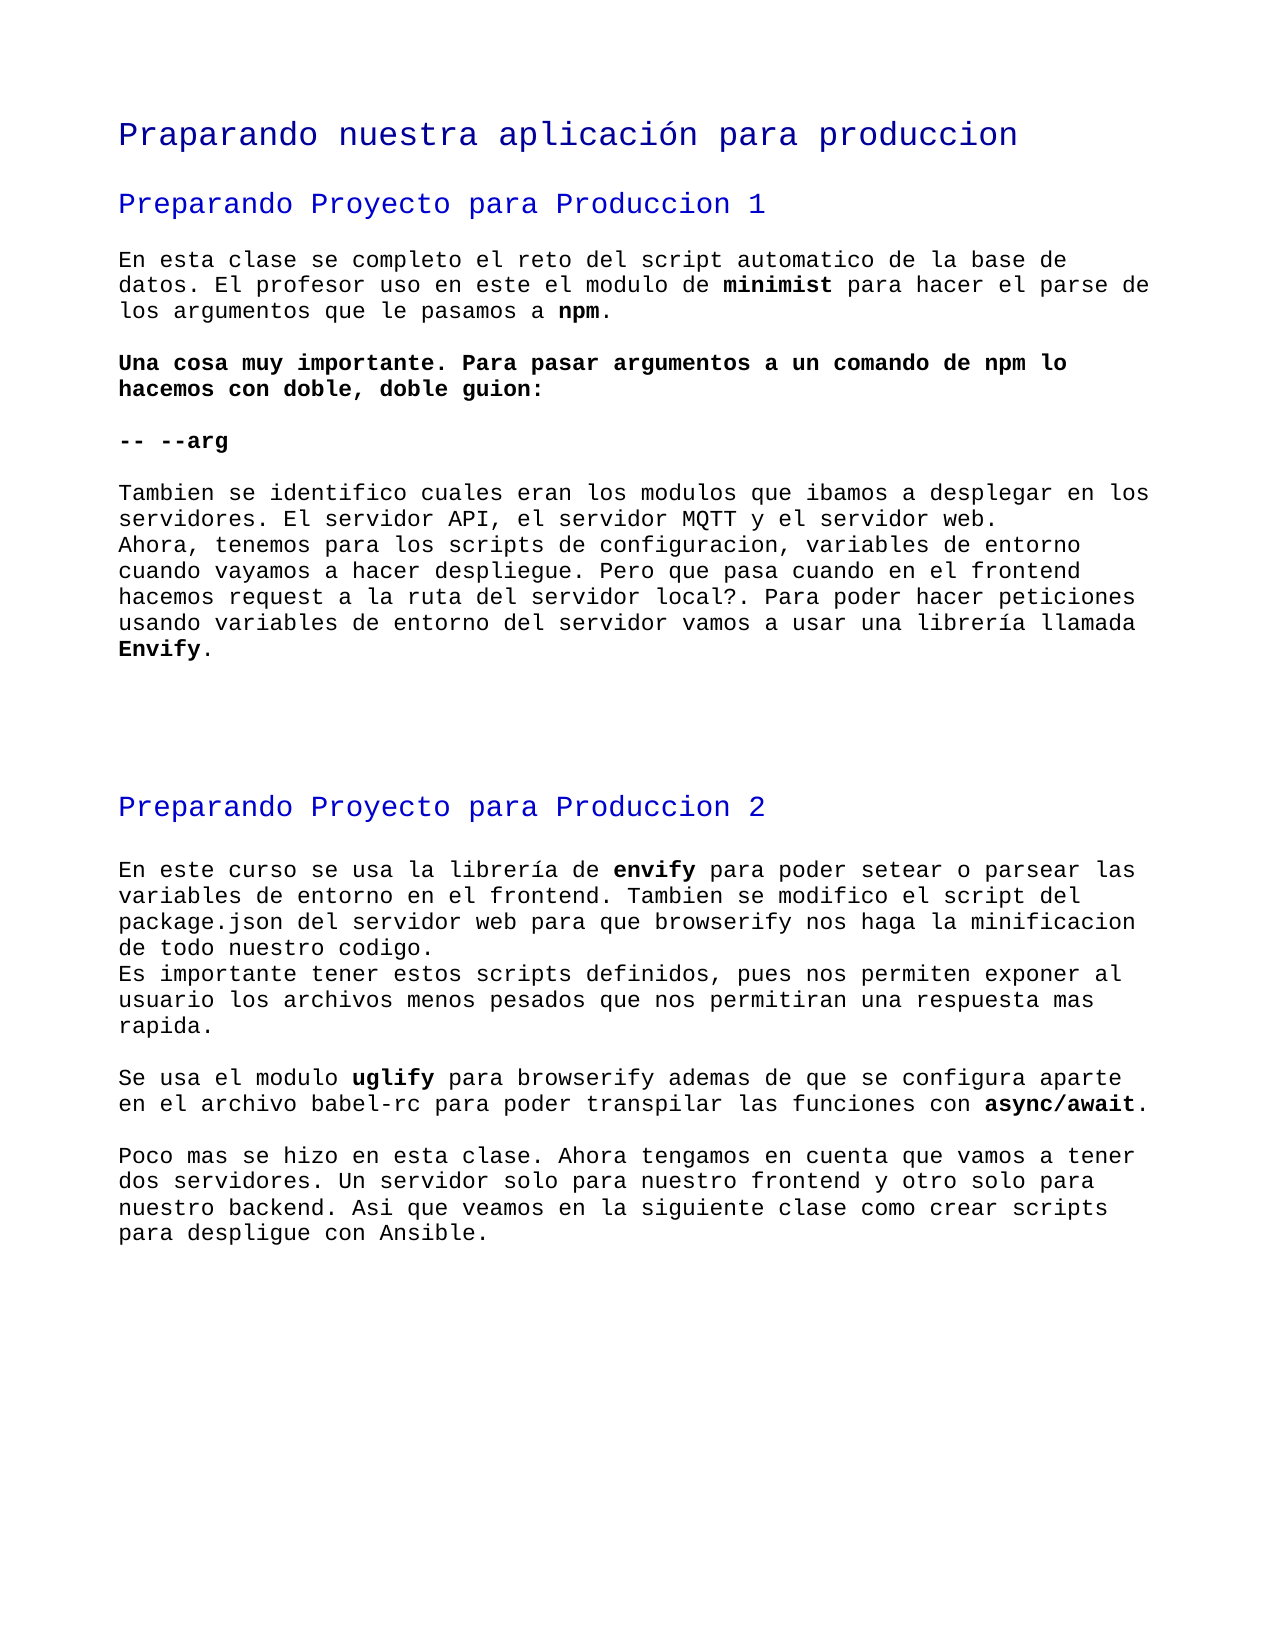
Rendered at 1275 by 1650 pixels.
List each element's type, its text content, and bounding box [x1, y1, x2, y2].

text -- --arg [118, 429, 1157, 455]
text Praparando nuestra aplicación para produccion [118, 118, 1157, 156]
text Es importante tener estos scripts definidos, pues nos permiten exponer al usuario los archivos menos pesados que nos permitiran una respuesta mas rapida. [118, 962, 1157, 1040]
text Ahora, tenemos para los scripts de configuracion, variables de entorno cuando vayamos a hacer despliegue. Pero que pasa cuando en el frontend hacemos request a la ruta del servidor local?. Para poder hacer peticiones usando variables de entorno del servidor vamos a usar una librería llamada Envify. [118, 533, 1157, 663]
text Preparando Proyecto para Produccion 2 [118, 793, 1157, 826]
text En esta clase se completo el reto del script automatico de la base de datos. El profesor uso en este el modulo de minimist para hacer el parse de los argumentos que le pasamos a npm. [118, 248, 1157, 326]
text Una cosa muy importante. Para pasar argumentos a un comando de npm lo hacemos con doble, doble guion: [118, 352, 1157, 403]
text En este curso se usa la librería de envify para poder setear o parsear las variables de entorno en el frontend. Tambien se modifico el script del package.json del servidor web para que browserify nos haga la minificacion de todo nuestro codigo. [118, 859, 1157, 962]
text Poco mas se hizo en esta clase. Ahora tengamos en cuenta que vamos a tener dos servidores. Un servidor solo para nuestro frontend y otro solo para nuestro backend. Asi que veamos en la siguiente clase como crear scripts para despligue con Ansible. [118, 1144, 1157, 1248]
text Preparando Proyecto para Produccion 1 [118, 189, 1157, 222]
text Tambien se identifico cuales eran los modulos que ibamos a desplegar en los servidores. El servidor API, el servidor MQTT y el servidor web. [118, 481, 1157, 533]
text Se usa el modulo uglify para browserify ademas de que se configura aparte en el archivo babel-rc para poder transpilar las funciones con async/await. [118, 1066, 1157, 1118]
